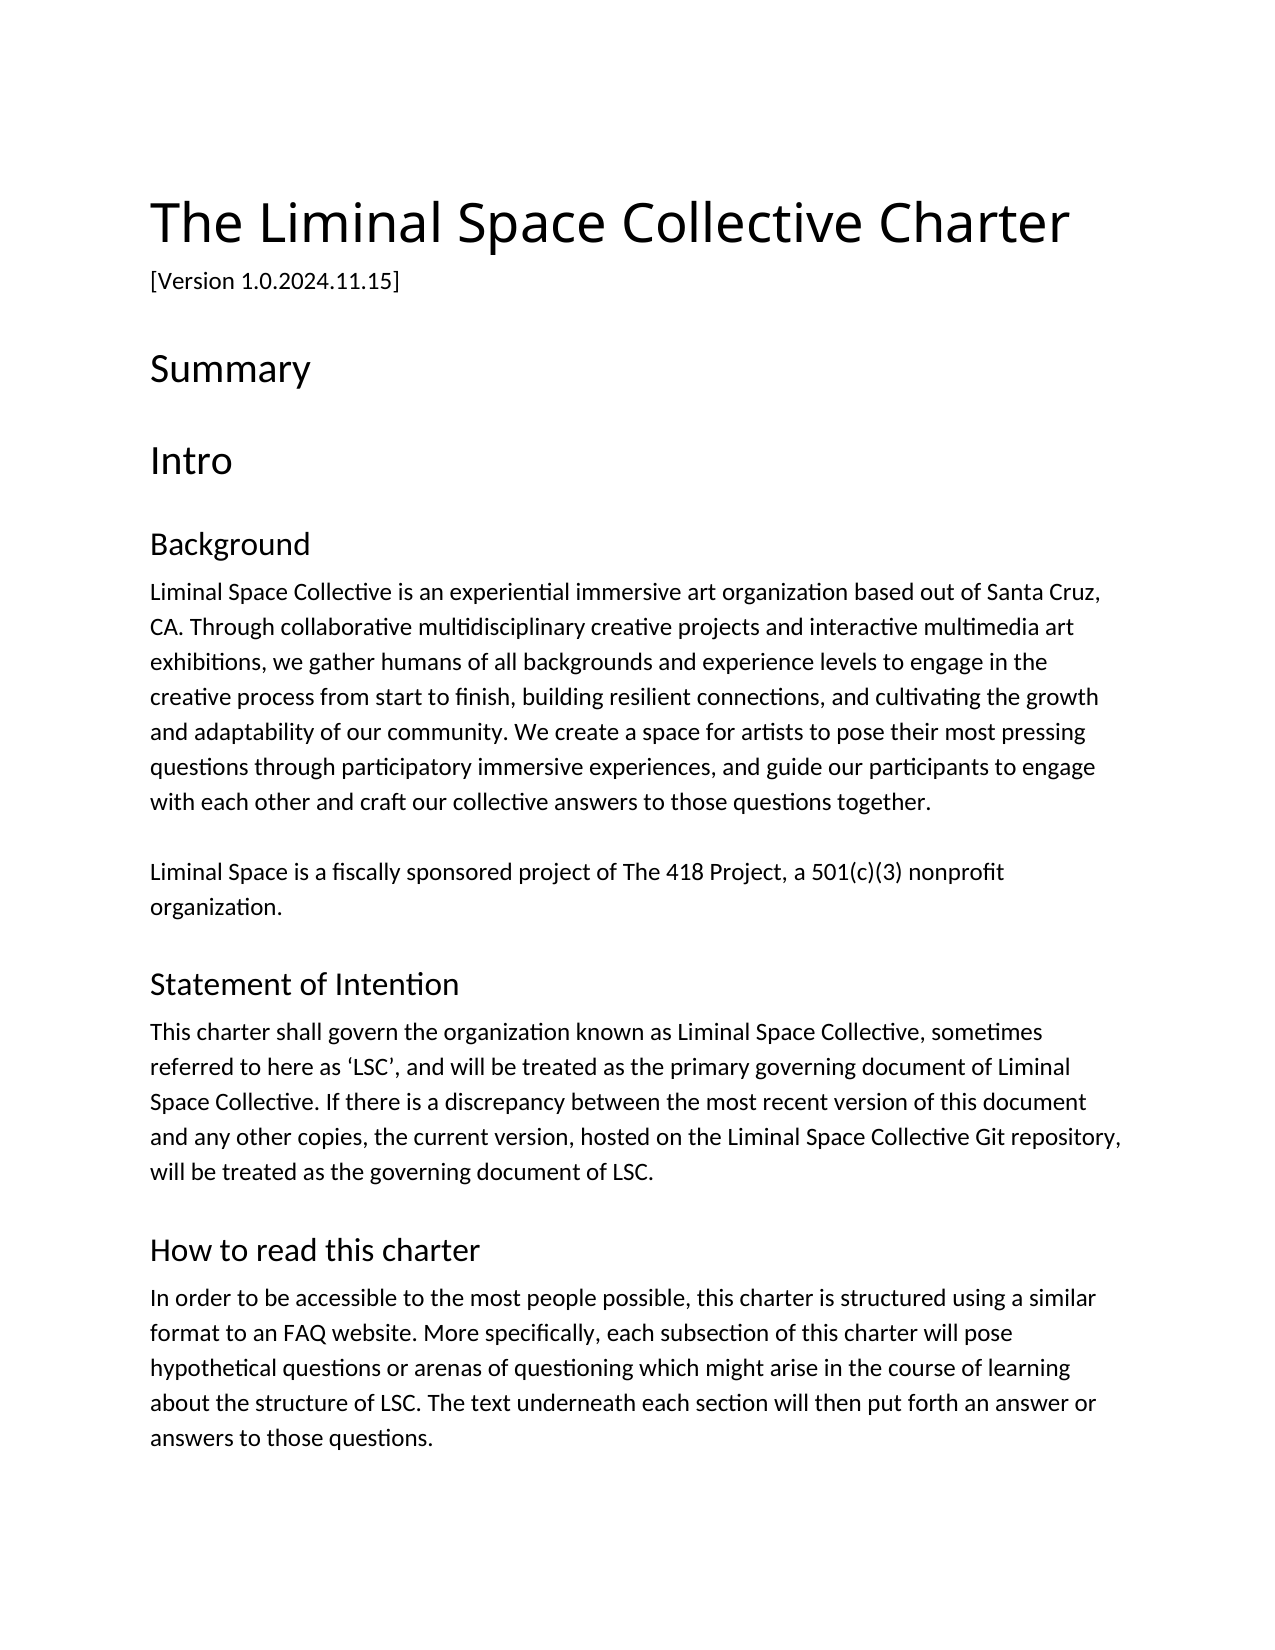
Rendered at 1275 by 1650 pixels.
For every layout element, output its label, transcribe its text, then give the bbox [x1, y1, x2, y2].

text This charter shall govern the organization known as Liminal Space Collective, sometimes referred to here as ‘LSC’, and will be treated as the primary governing document of Liminal Space Collective. If there is a discrepancy between the most recent version of this document and any other copies, the current version, hosted on the Liminal Space Collective Git repository, will be treated as the governing document of LSC. [150, 1016, 1125, 1187]
text Liminal Space Collective is an experiential immersive art organization based out of Santa Cruz, CA. Through collaborative multidisciplinary creative projects and interactive multimedia art exhibitions, we gather humans of all backgrounds and experience levels to engage in the creative process from start to finish, building resilient connections, and cultivating the growth and adaptability of our community. We create a space for artists to pose their most pressing questions through participatory immersive experiences, and guide our participants to engage with each other and craft our collective answers to those questions together. [150, 576, 1125, 816]
subtitle How to read this charter [150, 1229, 1125, 1270]
subtitle Statement of Intention [150, 963, 1125, 1004]
text Liminal Space is a fiscally sponsored project of The 418 Project, a 501(c)(3) nonprofit organization. [150, 856, 1125, 921]
subtitle Summary [150, 342, 1125, 392]
text In order to be accessible to the most people possible, this charter is structured using a similar format to an FAQ website. More specifically, each subsection of this charter will pose hypothetical questions or arenas of questioning which might arise in the course of learning about the structure of LSC. The text underneath each section will then put forth an answer or answers to those questions. [150, 1282, 1125, 1453]
subtitle Intro [150, 434, 1125, 485]
subtitle Background [150, 522, 1125, 563]
title The Liminal Space Collective Charter [150, 185, 1125, 259]
text [Version 1.0.2024.11.15] [150, 265, 1125, 296]
